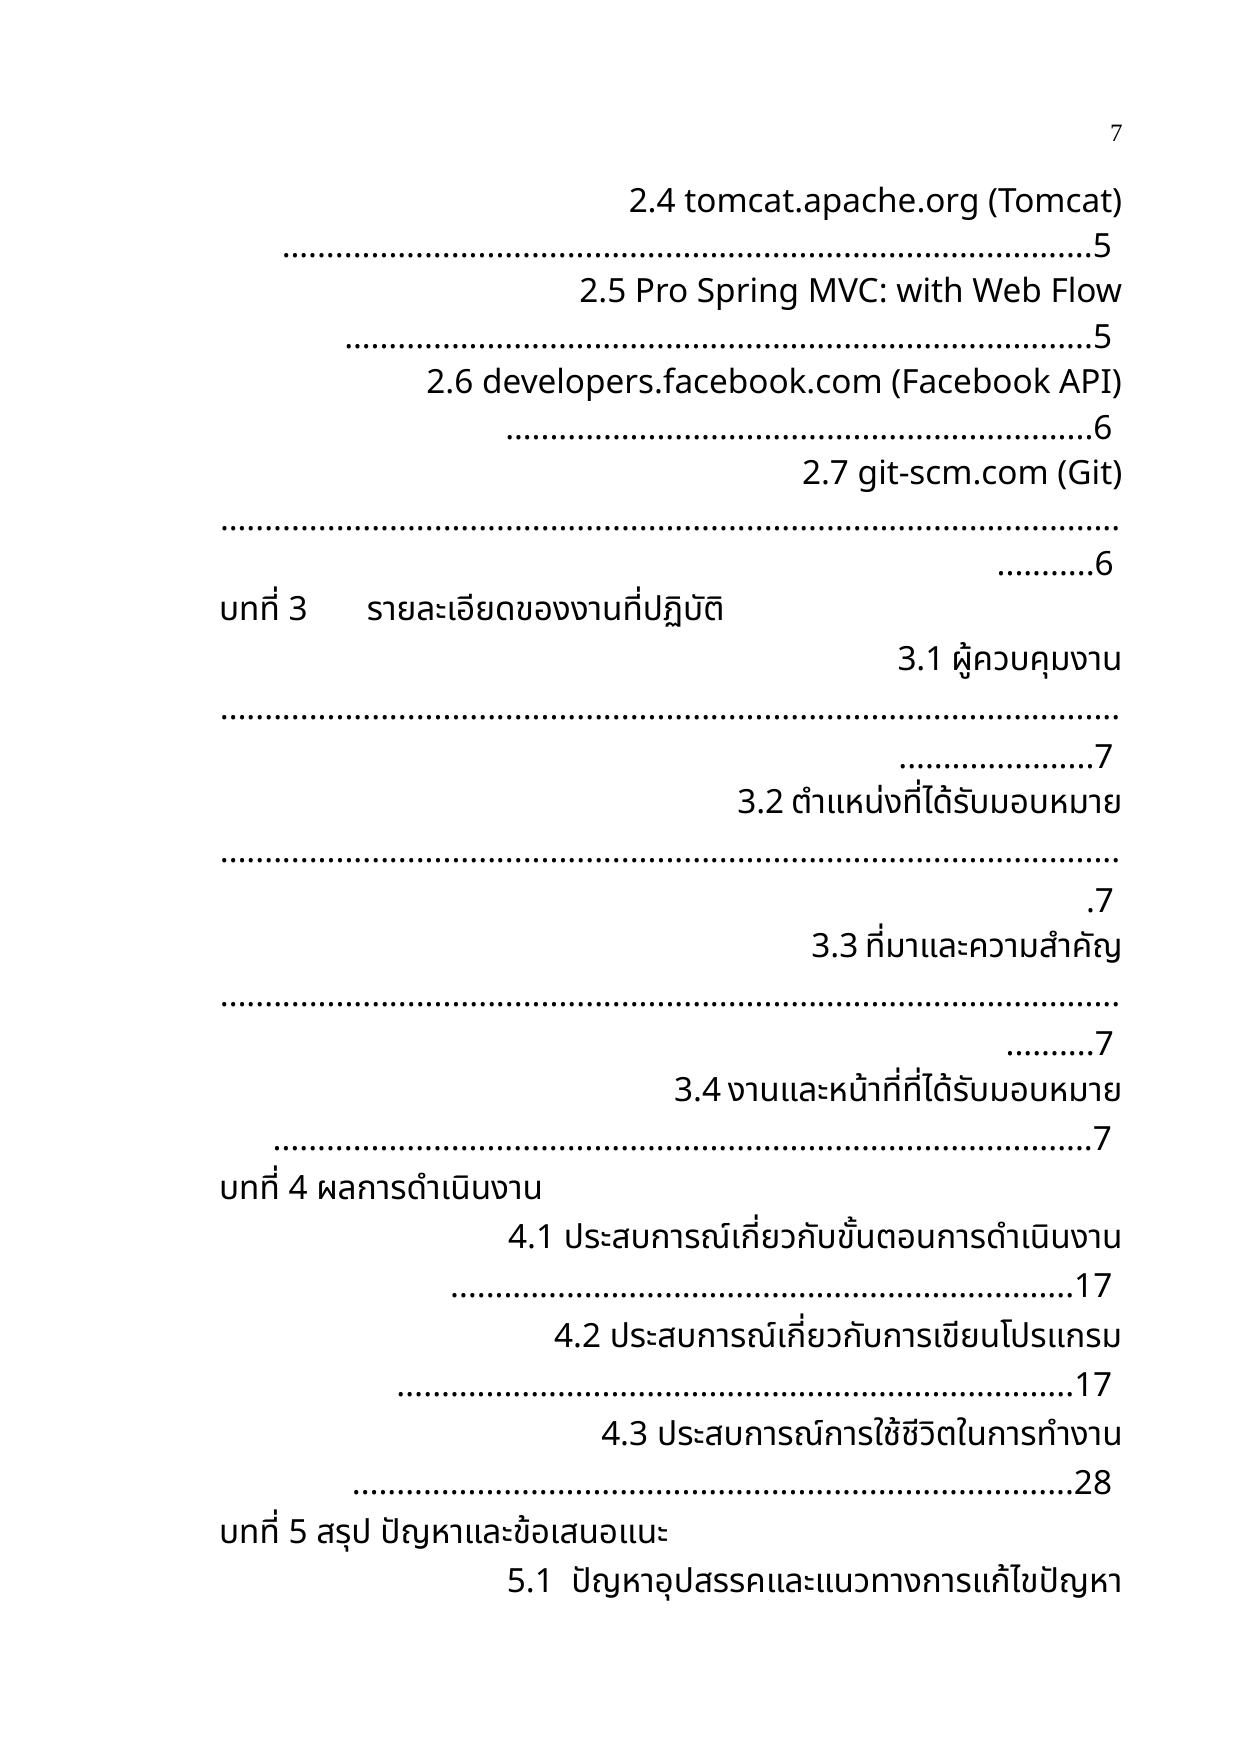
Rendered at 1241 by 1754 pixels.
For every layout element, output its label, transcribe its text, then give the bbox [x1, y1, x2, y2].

text 4.2 ประสบการณ์เกี่ยวกับการเขียนโปรแกรม ….........................................................................17 [219, 1311, 1122, 1410]
text บทที่ 5 สรุป ปัญหาและข้อเสนอแนะ [219, 1508, 1122, 1557]
text บทที่ 4 ผลการดำเนินงาน [219, 1164, 1122, 1213]
text 3.3ที่มาและความสำคัญ …............................................................................................................7 [219, 922, 1122, 1066]
text 3.1ผู้ควบคุมงาน …........................................................................................................................7 [219, 634, 1122, 778]
text 2.5 Pro Spring MVC: with Web Flow ….................................................................................5 [219, 267, 1122, 358]
text 2.4 tomcat.apache.org (Tomcat) …........................................................................................5 [219, 176, 1122, 267]
text 4.1 ประสบการณ์เกี่ยวกับขั้นตอนการดำเนินงาน …...................................................................17 [219, 1213, 1122, 1311]
text 4.3 ประสบการณ์การใช้ชีวิตในการทำงาน …..............................................................................28 [219, 1410, 1122, 1508]
text 3.4งานและหน้าที่ที่ได้รับมอบหมาย ….........................................................................................7 [219, 1066, 1122, 1164]
text บทที่ 3 รายละเอียดของงานที่ปฏิบัติ [219, 585, 1122, 634]
text 2.7 git-scm.com (Git) ….............................................................................................................6 [219, 449, 1122, 585]
text 2.6 developers.facebook.com (Facebook API) …...............................................................6 [219, 358, 1122, 449]
text 5.1 ปัญหาอุปสรรคและแนวทางการแก้ไขปัญหา [219, 1557, 1122, 1606]
text 3.2ตำแหน่งที่ได้รับมอบหมาย …...................................................................................................7 [219, 778, 1122, 922]
